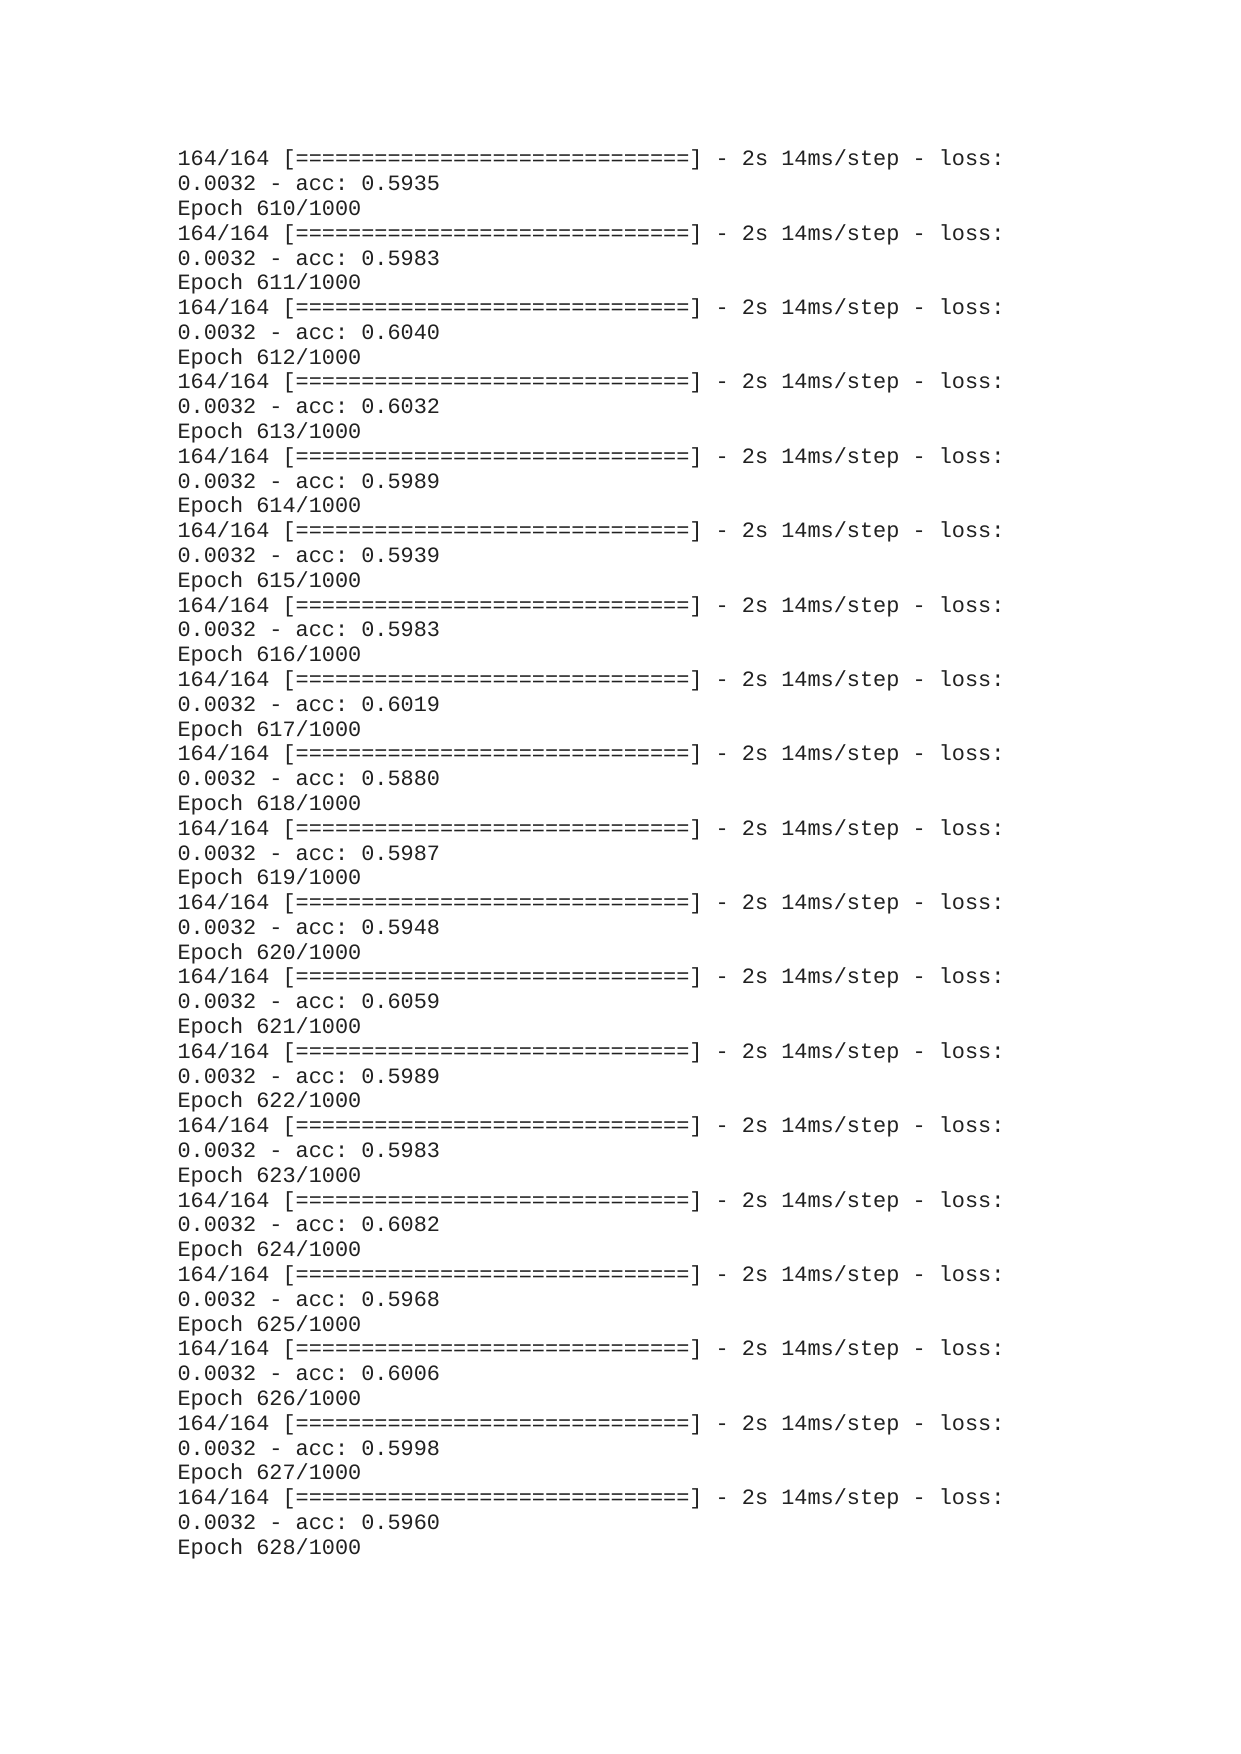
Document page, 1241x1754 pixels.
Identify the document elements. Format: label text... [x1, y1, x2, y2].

text Epoch 621/1000 [177, 1015, 1063, 1040]
text 164/164 [==============================] - 2s 14ms/step - loss: 0.0032 - acc: 0.6040 [177, 296, 1063, 346]
text 164/164 [==============================] - 2s 14ms/step - loss: 0.0032 - acc: 0.5880 [177, 743, 1063, 792]
text Epoch 610/1000 [177, 197, 1063, 222]
text 164/164 [==============================] - 2s 14ms/step - loss: 0.0032 - acc: 0.5983 [177, 594, 1063, 643]
text 164/164 [==============================] - 2s 14ms/step - loss: 0.0032 - acc: 0.5987 [177, 817, 1063, 867]
text Epoch 614/1000 [177, 495, 1063, 519]
text 164/164 [==============================] - 2s 14ms/step - loss: 0.0032 - acc: 0.5983 [177, 1114, 1063, 1164]
text Epoch 616/1000 [177, 643, 1063, 668]
text Epoch 627/1000 [177, 1462, 1063, 1486]
text Epoch 626/1000 [177, 1387, 1063, 1412]
text 164/164 [==============================] - 2s 14ms/step - loss: 0.0032 - acc: 0.5948 [177, 891, 1063, 941]
text Epoch 623/1000 [177, 1164, 1063, 1189]
text Epoch 624/1000 [177, 1238, 1063, 1263]
text 164/164 [==============================] - 2s 14ms/step - loss: 0.0032 - acc: 0.5983 [177, 222, 1063, 272]
text 164/164 [==============================] - 2s 14ms/step - loss: 0.0032 - acc: 0.6059 [177, 966, 1063, 1015]
text 164/164 [==============================] - 2s 14ms/step - loss: 0.0032 - acc: 0.5960 [177, 1486, 1063, 1536]
text Epoch 628/1000 [177, 1536, 1063, 1561]
text Epoch 611/1000 [177, 272, 1063, 296]
text 164/164 [==============================] - 2s 14ms/step - loss: 0.0032 - acc: 0.5998 [177, 1412, 1063, 1462]
text 164/164 [==============================] - 2s 14ms/step - loss: 0.0032 - acc: 0.5968 [177, 1263, 1063, 1313]
text 164/164 [==============================] - 2s 14ms/step - loss: 0.0032 - acc: 0.6006 [177, 1338, 1063, 1387]
text Epoch 622/1000 [177, 1090, 1063, 1114]
text 164/164 [==============================] - 2s 14ms/step - loss: 0.0032 - acc: 0.6019 [177, 668, 1063, 718]
text 164/164 [==============================] - 2s 14ms/step - loss: 0.0032 - acc: 0.5989 [177, 1040, 1063, 1090]
text Epoch 615/1000 [177, 569, 1063, 594]
text Epoch 620/1000 [177, 941, 1063, 966]
text Epoch 625/1000 [177, 1313, 1063, 1338]
text Epoch 619/1000 [177, 867, 1063, 891]
text Epoch 613/1000 [177, 420, 1063, 445]
text 164/164 [==============================] - 2s 14ms/step - loss: 0.0032 - acc: 0.5939 [177, 519, 1063, 569]
text Epoch 612/1000 [177, 346, 1063, 371]
text 164/164 [==============================] - 2s 14ms/step - loss: 0.0032 - acc: 0.5989 [177, 445, 1063, 495]
text 164/164 [==============================] - 2s 14ms/step - loss: 0.0032 - acc: 0.5935 [177, 148, 1063, 197]
text Epoch 618/1000 [177, 792, 1063, 817]
text Epoch 617/1000 [177, 718, 1063, 743]
text 164/164 [==============================] - 2s 14ms/step - loss: 0.0032 - acc: 0.6032 [177, 371, 1063, 420]
text 164/164 [==============================] - 2s 14ms/step - loss: 0.0032 - acc: 0.6082 [177, 1189, 1063, 1238]
